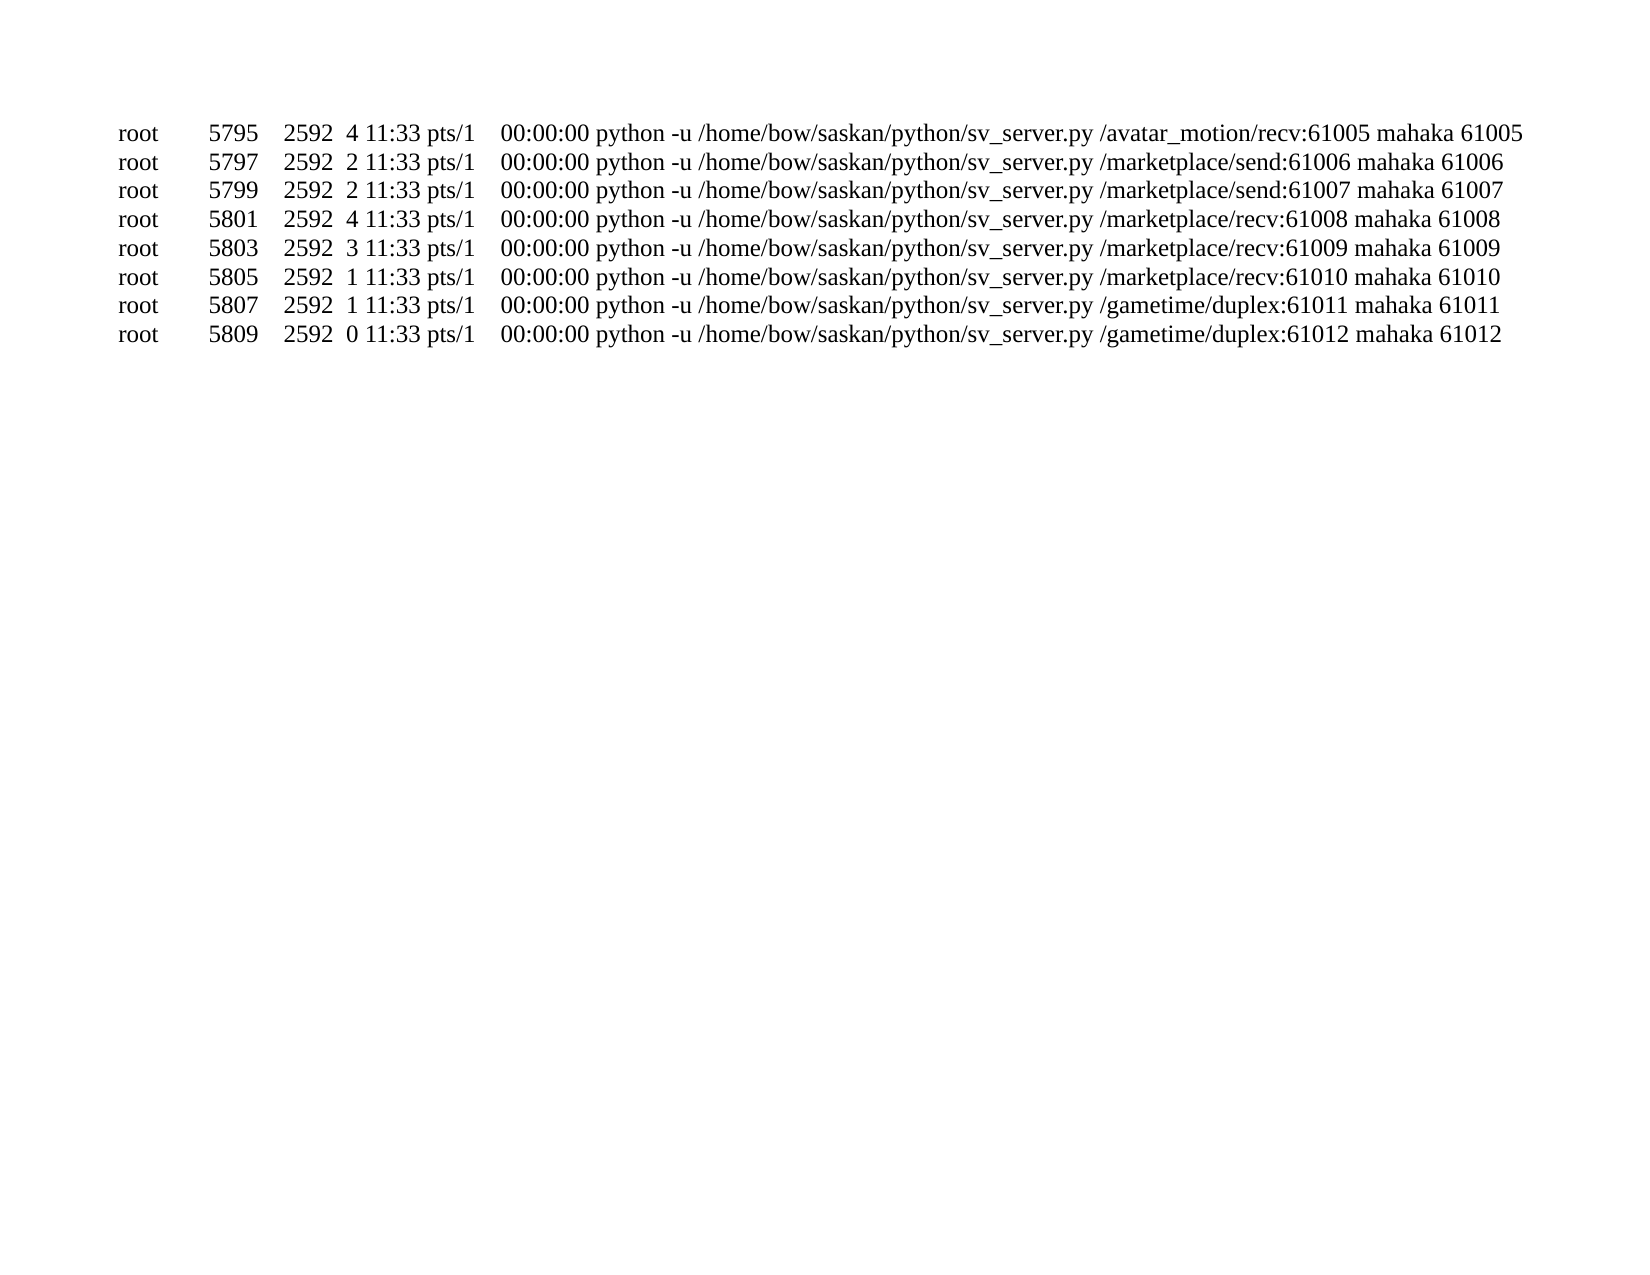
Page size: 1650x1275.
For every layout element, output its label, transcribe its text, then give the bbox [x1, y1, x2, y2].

text root 5809 2592 0 11:33 pts/1 00:00:00 python -u /home/bow/saskan/python/sv_server.py /gametime/duplex:61012 mahaka 61012 [118, 319, 1532, 348]
text root 5805 2592 1 11:33 pts/1 00:00:00 python -u /home/bow/saskan/python/sv_server.py /marketplace/recv:61010 mahaka 61010 [118, 262, 1532, 291]
text root 5807 2592 1 11:33 pts/1 00:00:00 python -u /home/bow/saskan/python/sv_server.py /gametime/duplex:61011 mahaka 61011 [118, 291, 1532, 319]
text root 5799 2592 2 11:33 pts/1 00:00:00 python -u /home/bow/saskan/python/sv_server.py /marketplace/send:61007 mahaka 61007 [118, 176, 1532, 204]
text root 5803 2592 3 11:33 pts/1 00:00:00 python -u /home/bow/saskan/python/sv_server.py /marketplace/recv:61009 mahaka 61009 [118, 233, 1532, 262]
text root 5795 2592 4 11:33 pts/1 00:00:00 python -u /home/bow/saskan/python/sv_server.py /avatar_motion/recv:61005 mahaka 61005 [118, 118, 1532, 147]
text root 5801 2592 4 11:33 pts/1 00:00:00 python -u /home/bow/saskan/python/sv_server.py /marketplace/recv:61008 mahaka 61008 [118, 204, 1532, 233]
text root 5797 2592 2 11:33 pts/1 00:00:00 python -u /home/bow/saskan/python/sv_server.py /marketplace/send:61006 mahaka 61006 [118, 147, 1532, 176]
